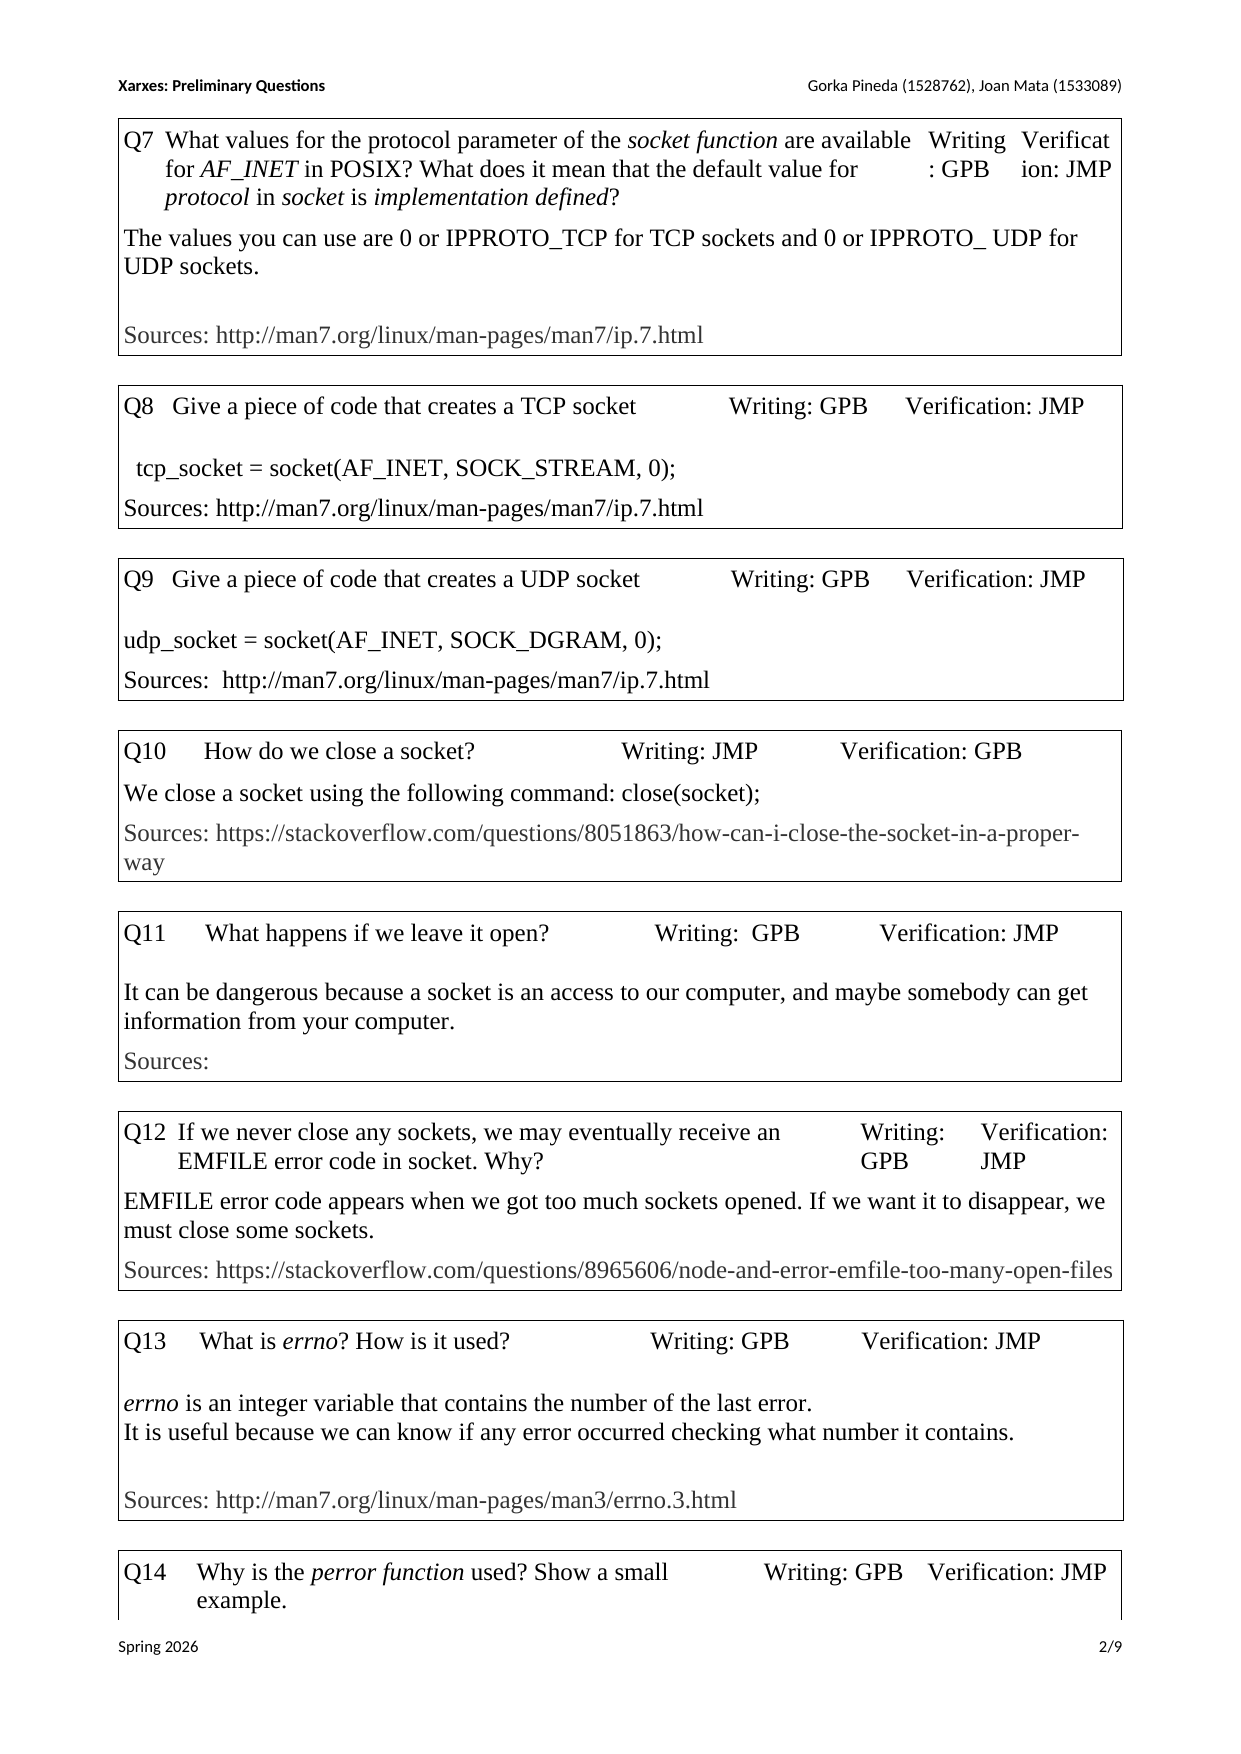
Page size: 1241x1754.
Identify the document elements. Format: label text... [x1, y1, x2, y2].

table_cell udp_socket = socket(AF_INET, SOCK_DGRAM, 0); [119, 620, 1123, 660]
table_cell It can be dangerous because a socket is an access to our computer, and maybe somebody can get information from your computer. [119, 972, 1121, 1041]
table_header Writing: GPB [723, 386, 899, 448]
table_header Verification: JMP [900, 386, 1122, 448]
table_header How do we close a socket? [199, 731, 616, 772]
table_header Q14 [119, 1551, 191, 1620]
table_header What values for the protocol parameter of the socket function are available for AF_INET in POSIX? What does it mean that the default value for protocol in socket is implementation defined? [160, 119, 923, 217]
table_cell The values you can use are 0 or IPPROTO_TCP for TCP sockets and 0 or IPPROTO_ UDP for UDP sockets. [119, 217, 1121, 314]
table_header Verification: JMP [856, 1321, 1123, 1382]
table_cell EMFILE error code appears when we got too much sockets opened. If we want it to disappear, we must close some sockets. [119, 1181, 1121, 1250]
table_header What is errno? How is it used? [194, 1321, 645, 1382]
table_header Verification: JMP [1016, 119, 1121, 217]
table_header Writing: GPB [923, 119, 1016, 217]
table_header Q9 [119, 559, 166, 619]
table_header Writing: GPB [649, 912, 874, 972]
table_header Writing: GPB [855, 1112, 975, 1181]
table_header Q10 [119, 731, 198, 772]
table_header Q11 [119, 912, 200, 972]
table_header Give a piece of code that creates a TCP socket [167, 386, 723, 448]
table_header Q12 [119, 1112, 172, 1181]
table_cell We close a socket using the following command: close(socket); [119, 772, 1121, 812]
table_header Writing: JMP [616, 731, 835, 772]
table_cell Sources: https://stackoverflow.com/questions/8965606/node-and-error-emfile-too-many-open-files [119, 1250, 1121, 1290]
table_cell Sources: http://man7.org/linux/man-pages/man7/ip.7.html [119, 488, 1122, 528]
table_cell errno is an integer variable that contains the number of the last error. It is useful because we can know if any error occurred checking what number it contains. [119, 1382, 1123, 1480]
table_cell Sources: http://man7.org/linux/man-pages/man7/ip.7.html [119, 660, 1123, 700]
table_header Q8 [119, 386, 167, 448]
table_header Writing: GPB [759, 1551, 922, 1620]
table_header Writing: GPB [645, 1321, 856, 1382]
table_cell Sources: https://stackoverflow.com/questions/8051863/how-can-i-close-the-socket-in-a-proper-way [119, 812, 1121, 881]
table_header What happens if we leave it open? [200, 912, 649, 972]
table_cell Sources: http://man7.org/linux/man-pages/man7/ip.7.html [119, 315, 1121, 355]
table_cell tcp_socket = socket(AF_INET, SOCK_STREAM, 0); [119, 448, 1122, 488]
table_header Verification: JMP [874, 912, 1121, 972]
table_header Verification: GPB [835, 731, 1121, 772]
table_header Why is the perror function used? Show a small example. [191, 1551, 758, 1620]
table_header Q13 [119, 1321, 194, 1382]
table_header Give a piece of code that creates a UDP socket [166, 559, 725, 619]
table_header Verification: JMP [975, 1112, 1121, 1181]
table_header Q7 [119, 119, 160, 217]
table_cell Sources: http://man7.org/linux/man-pages/man3/errno.3.html [119, 1480, 1123, 1520]
table_header Verification: JMP [922, 1551, 1121, 1620]
table_header If we never close any sockets, we may eventually receive an EMFILE error code in socket. Why? [172, 1112, 855, 1181]
table_header Verification: JMP [901, 559, 1123, 619]
table_cell Sources: [119, 1041, 1121, 1081]
table_header Writing: GPB [725, 559, 901, 619]
